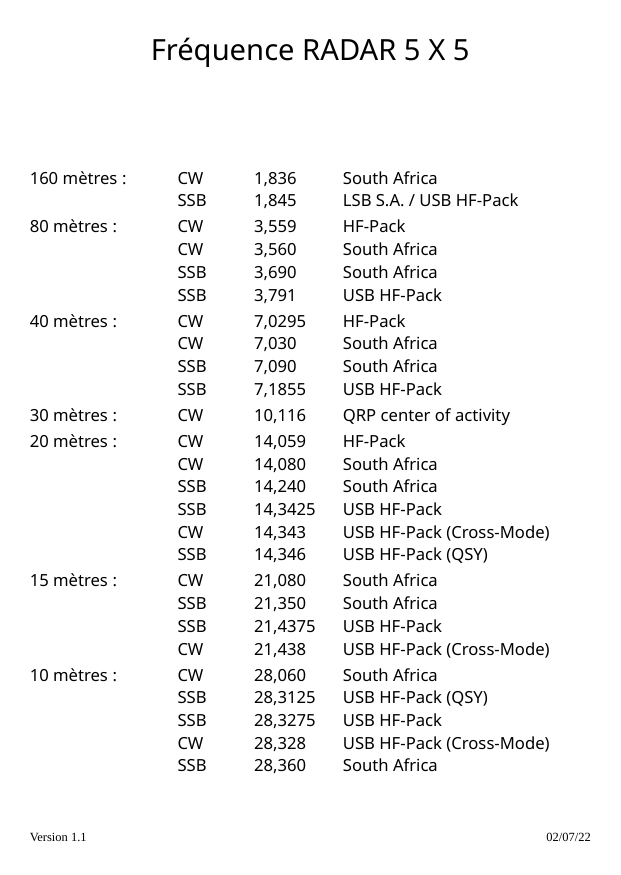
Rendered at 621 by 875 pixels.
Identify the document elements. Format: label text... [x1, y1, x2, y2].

text SSB 7,090 South Africa [29, 355, 591, 377]
text CW 14,080 South Africa [29, 452, 591, 475]
text CW 21,438 USB HF-Pack (Cross-Mode) [29, 637, 591, 660]
text 30 mètres : CW 10,116 QRP center of activity [29, 403, 591, 426]
text 160 mètres : CW 1,836 South Africa [29, 166, 591, 189]
text 20 mètres : CW 14,059 HF-Pack [29, 429, 591, 452]
text SSB 14,346 USB HF-Pack (QSY) [29, 543, 591, 566]
text SSB 28,360 South Africa [29, 754, 591, 777]
text CW 14,343 USB HF-Pack (Cross-Mode) [29, 520, 591, 543]
text SSB 14,240 South Africa [29, 475, 591, 498]
text SSB 3,791 USB HF-Pack [29, 283, 591, 306]
text CW 3,560 South Africa [29, 238, 591, 261]
text SSB 3,690 South Africa [29, 261, 591, 283]
text SSB 7,1855 USB HF-Pack [29, 377, 591, 400]
text SSB 1,845 LSB S.A. / USB HF-Pack [29, 189, 591, 212]
text SSB 21,4375 USB HF-Pack [29, 614, 591, 637]
text 80 mètres : CW 3,559 HF-Pack [29, 215, 591, 238]
text SSB 28,3275 USB HF-Pack [29, 709, 591, 731]
text 10 mètres : CW 28,060 South Africa [29, 663, 591, 686]
text CW 7,030 South Africa [29, 332, 591, 355]
text 40 mètres : CW 7,0295 HF-Pack [29, 309, 591, 332]
text Fréquence RADAR 5 X 5 [29, 29, 591, 69]
text SSB 14,3425 USB HF-Pack [29, 498, 591, 520]
text 15 mètres : CW 21,080 South Africa [29, 569, 591, 592]
text SSB 21,350 South Africa [29, 592, 591, 614]
text SSB 28,3125 USB HF-Pack (QSY) [29, 686, 591, 709]
text CW 28,328 USB HF-Pack (Cross-Mode) [29, 731, 591, 754]
